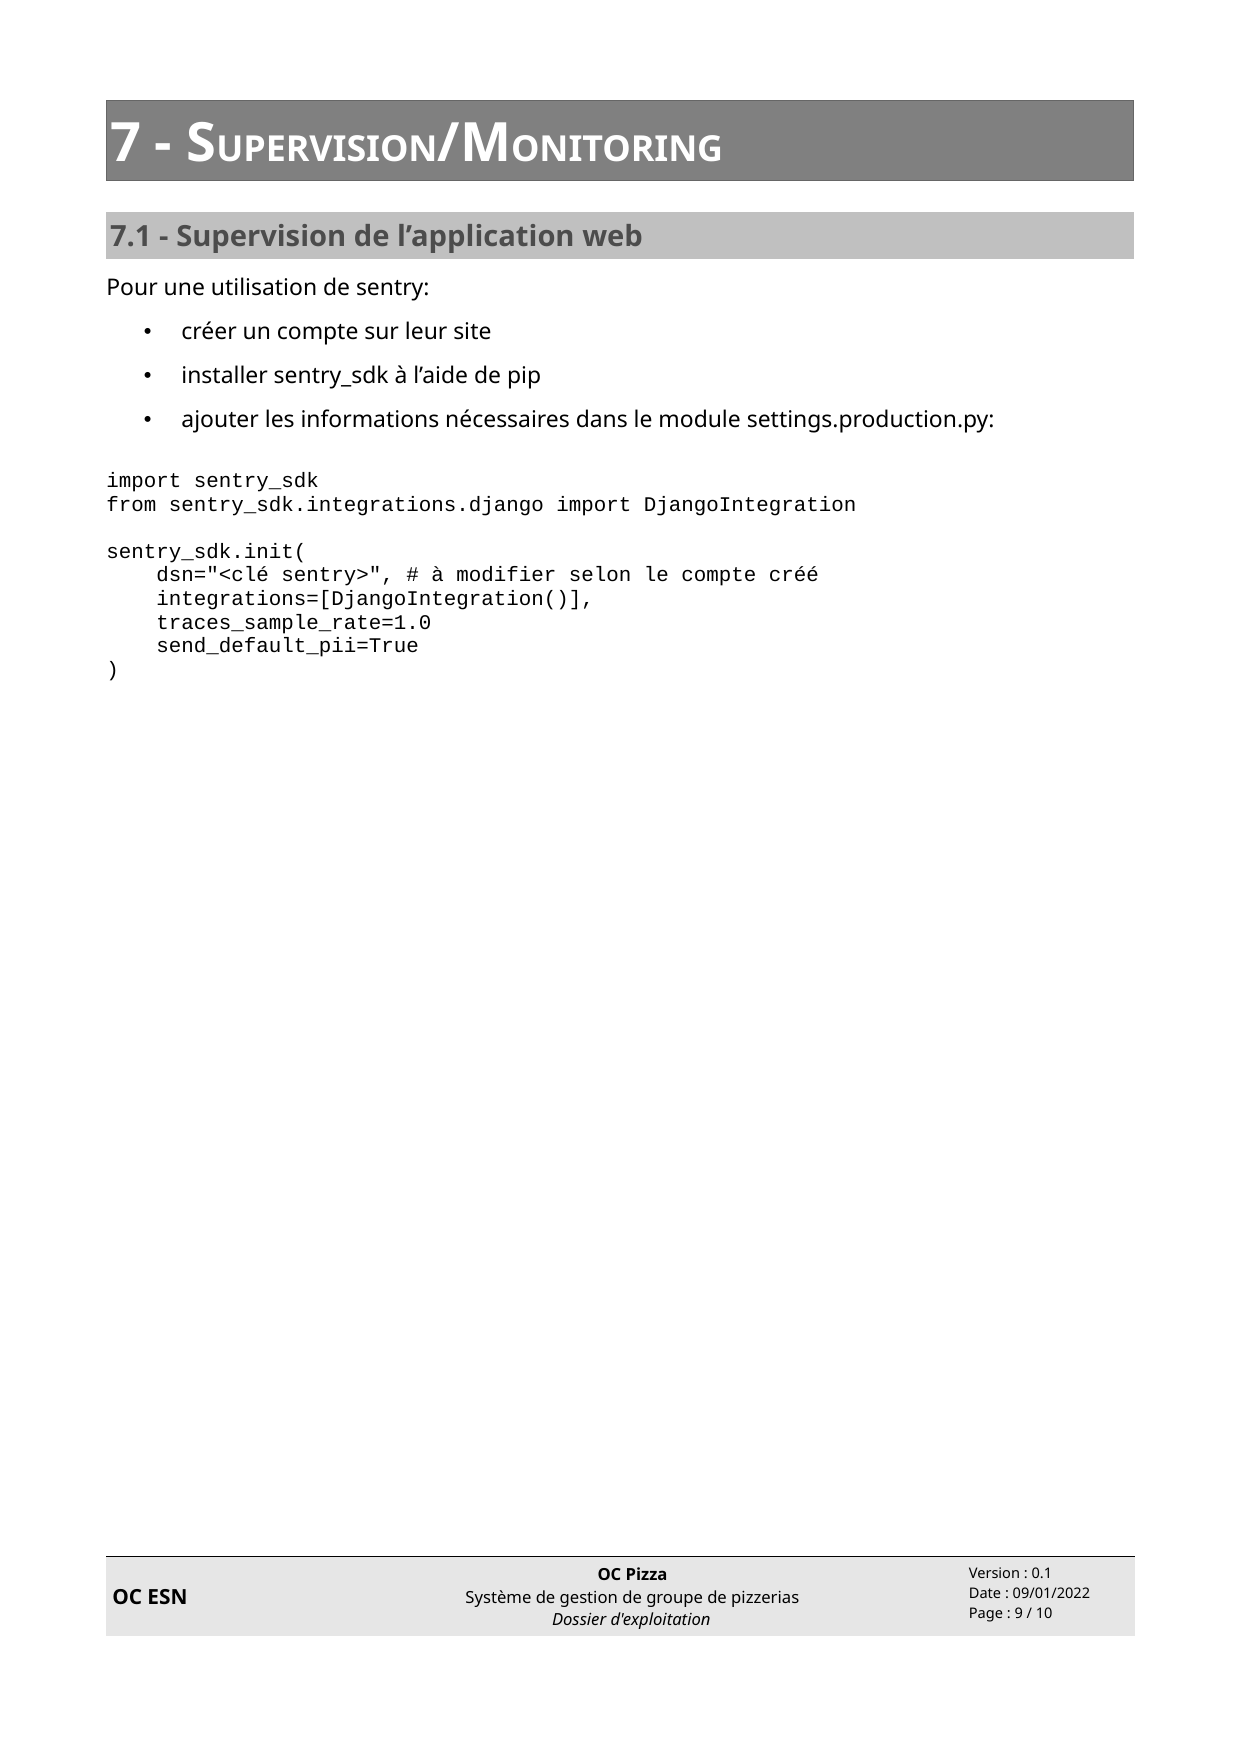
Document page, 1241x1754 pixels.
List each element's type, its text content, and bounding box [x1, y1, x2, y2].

text Pour une utilisation de sentry: [106, 271, 1134, 302]
text ) [106, 659, 1134, 683]
text dsn="<clé sentry>", # à modifier selon le compte créé [106, 564, 1134, 588]
text integrations=[DjangoIntegration()], [106, 588, 1134, 612]
list installer sentry_sdk à l’aide de pip [144, 359, 1134, 390]
text sentry_sdk.init( [106, 541, 1134, 564]
text from sentry_sdk.integrations.django import DjangoIntegration [106, 493, 1134, 517]
text import sentry_sdk [106, 470, 1134, 493]
list créer un compte sur leur site [144, 315, 1134, 346]
text send_default_pii=True [106, 635, 1134, 659]
subtitle Supervision de l’application web [107, 213, 1133, 258]
list ajouter les informations nécessaires dans le module settings.production.py: [144, 402, 1134, 434]
text traces_sample_rate=1.0 [106, 612, 1134, 635]
subtitle Supervision/Monitoring [107, 101, 1133, 180]
